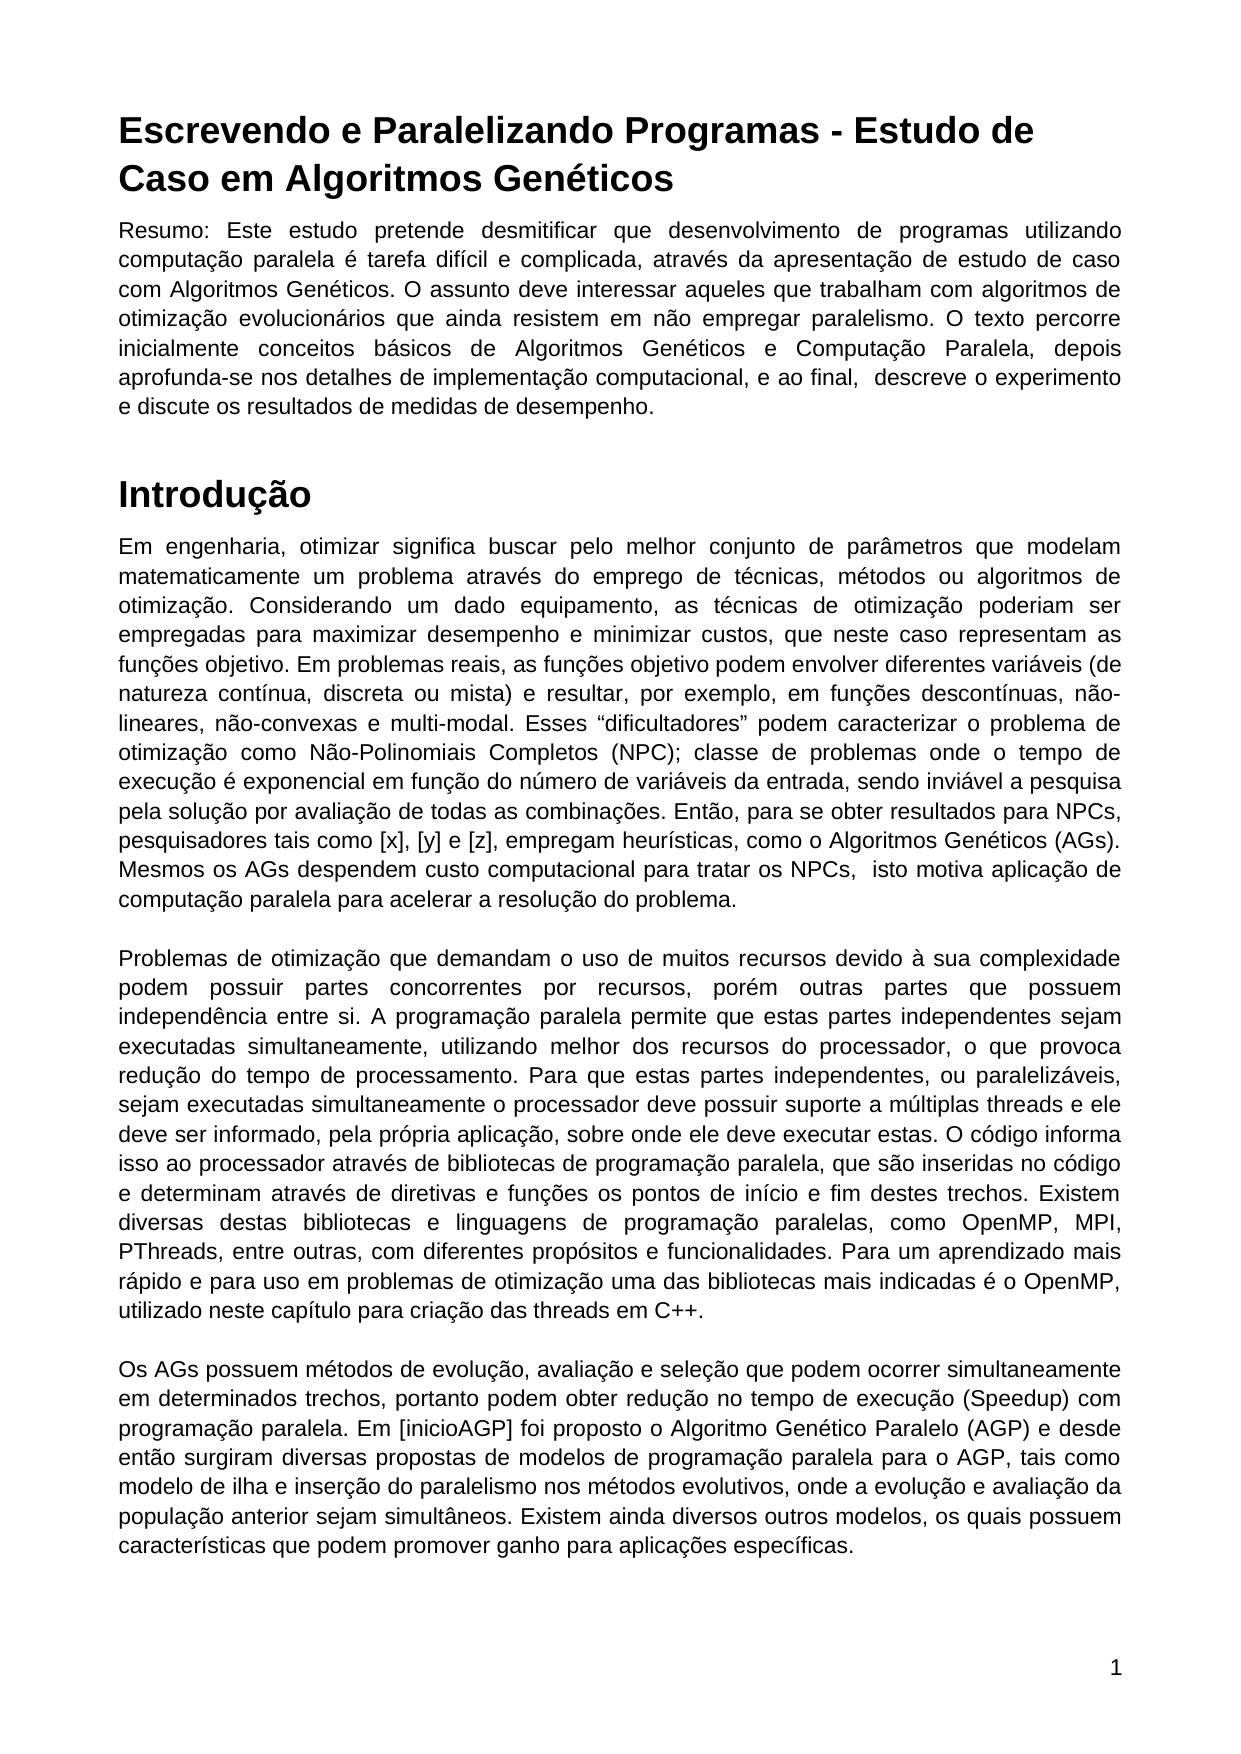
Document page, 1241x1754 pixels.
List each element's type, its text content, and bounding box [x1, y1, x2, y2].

subtitle Introdução [118, 473, 1122, 515]
text Resumo: Este estudo pretende desmitificar que desenvolvimento de programas utilizando computação paralela é tarefa difícil e complicada, através da apresentação de estudo de caso com Algoritmos Genéticos. O assunto deve interessar aqueles que trabalham com algoritmos de otimização evolucionários que ainda resistem em não empregar paralelismo. O texto percorre inicialmente conceitos básicos de Algoritmos Genéticos e Computação Paralela, depois aprofunda-se nos detalhes de implementação computacional, e ao final, descreve o experimento e discute os resultados de medidas de desempenho. [118, 218, 1122, 420]
text Os AGs possuem métodos de evolução, avaliação e seleção que podem ocorrer simultaneamente em determinados trechos, portanto podem obter redução no tempo de execução (Speedup) com programação paralela. Em [inicioAGP] foi proposto o Algoritmo Genético Paralelo (AGP) e desde então surgiram diversas propostas de modelos de programação paralela para o AGP, tais como modelo de ilha e inserção do paralelismo nos métodos evolutivos, onde a evolução e avaliação da população anterior sejam simultâneos. Existem ainda diversos outros modelos, os quais possuem características que podem promover ganho para aplicações específicas. [118, 1357, 1122, 1558]
text Problemas de otimização que demandam o uso de muitos recursos devido à sua complexidade podem possuir partes concorrentes por recursos, porém outras partes que possuem independência entre si. A programação paralela permite que estas partes independentes sejam executadas simultaneamente, utilizando melhor dos recursos do processador, o que provoca redução do tempo de processamento. Para que estas partes independentes, ou paralelizáveis, sejam executadas simultaneamente o processador deve possuir suporte a múltiplas threads e ele deve ser informado, pela própria aplicação, sobre onde ele deve executar estas. O código informa isso ao processador através de bibliotecas de programação paralela, que são inseridas no código e determinam através de diretivas e funções os pontos de início e fim destes trechos. Existem diversas destas bibliotecas e linguagens de programação paralelas, como OpenMP, MPI, PThreads, entre outras, com diferentes propósitos e funcionalidades. Para um aprendizado mais rápido e para uso em problemas de otimização uma das bibliotecas mais indicadas é o OpenMP, utilizado neste capítulo para criação das threads em C++. [118, 945, 1122, 1323]
text Em engenharia, otimizar significa buscar pelo melhor conjunto de parâmetros que modelam matematicamente um problema através do emprego de técnicas, métodos ou algoritmos de otimização. Considerando um dado equipamento, as técnicas de otimização poderiam ser empregadas para maximizar desempenho e minimizar custos, que neste caso representam as funções objetivo. Em problemas reais, as funções objetivo podem envolver diferentes variáveis (de natureza contínua, discreta ou mista) e resultar, por exemplo, em funções descontínuas, não-lineares, não-convexas e multi-modal. Esses “dificultadores” podem caracterizar o problema de otimização como Não-Polinomiais Completos (NPC); classe de problemas onde o tempo de execução é exponencial em função do número de variáveis da entrada, sendo inviável a pesquisa pela solução por avaliação de todas as combinações. Então, para se obter resultados para NPCs, pesquisadores tais como [x], [y] e [z], empregam heurísticas, como o Algoritmos Genéticos (AGs). Mesmos os AGs despendem custo computacional para tratar os NPCs, isto motiva aplicação de computação paralela para acelerar a resolução do problema. [118, 534, 1122, 912]
title Escrevendo e Paralelizando Programas - Estudo de Caso em Algoritmos Genéticos [118, 109, 1122, 199]
